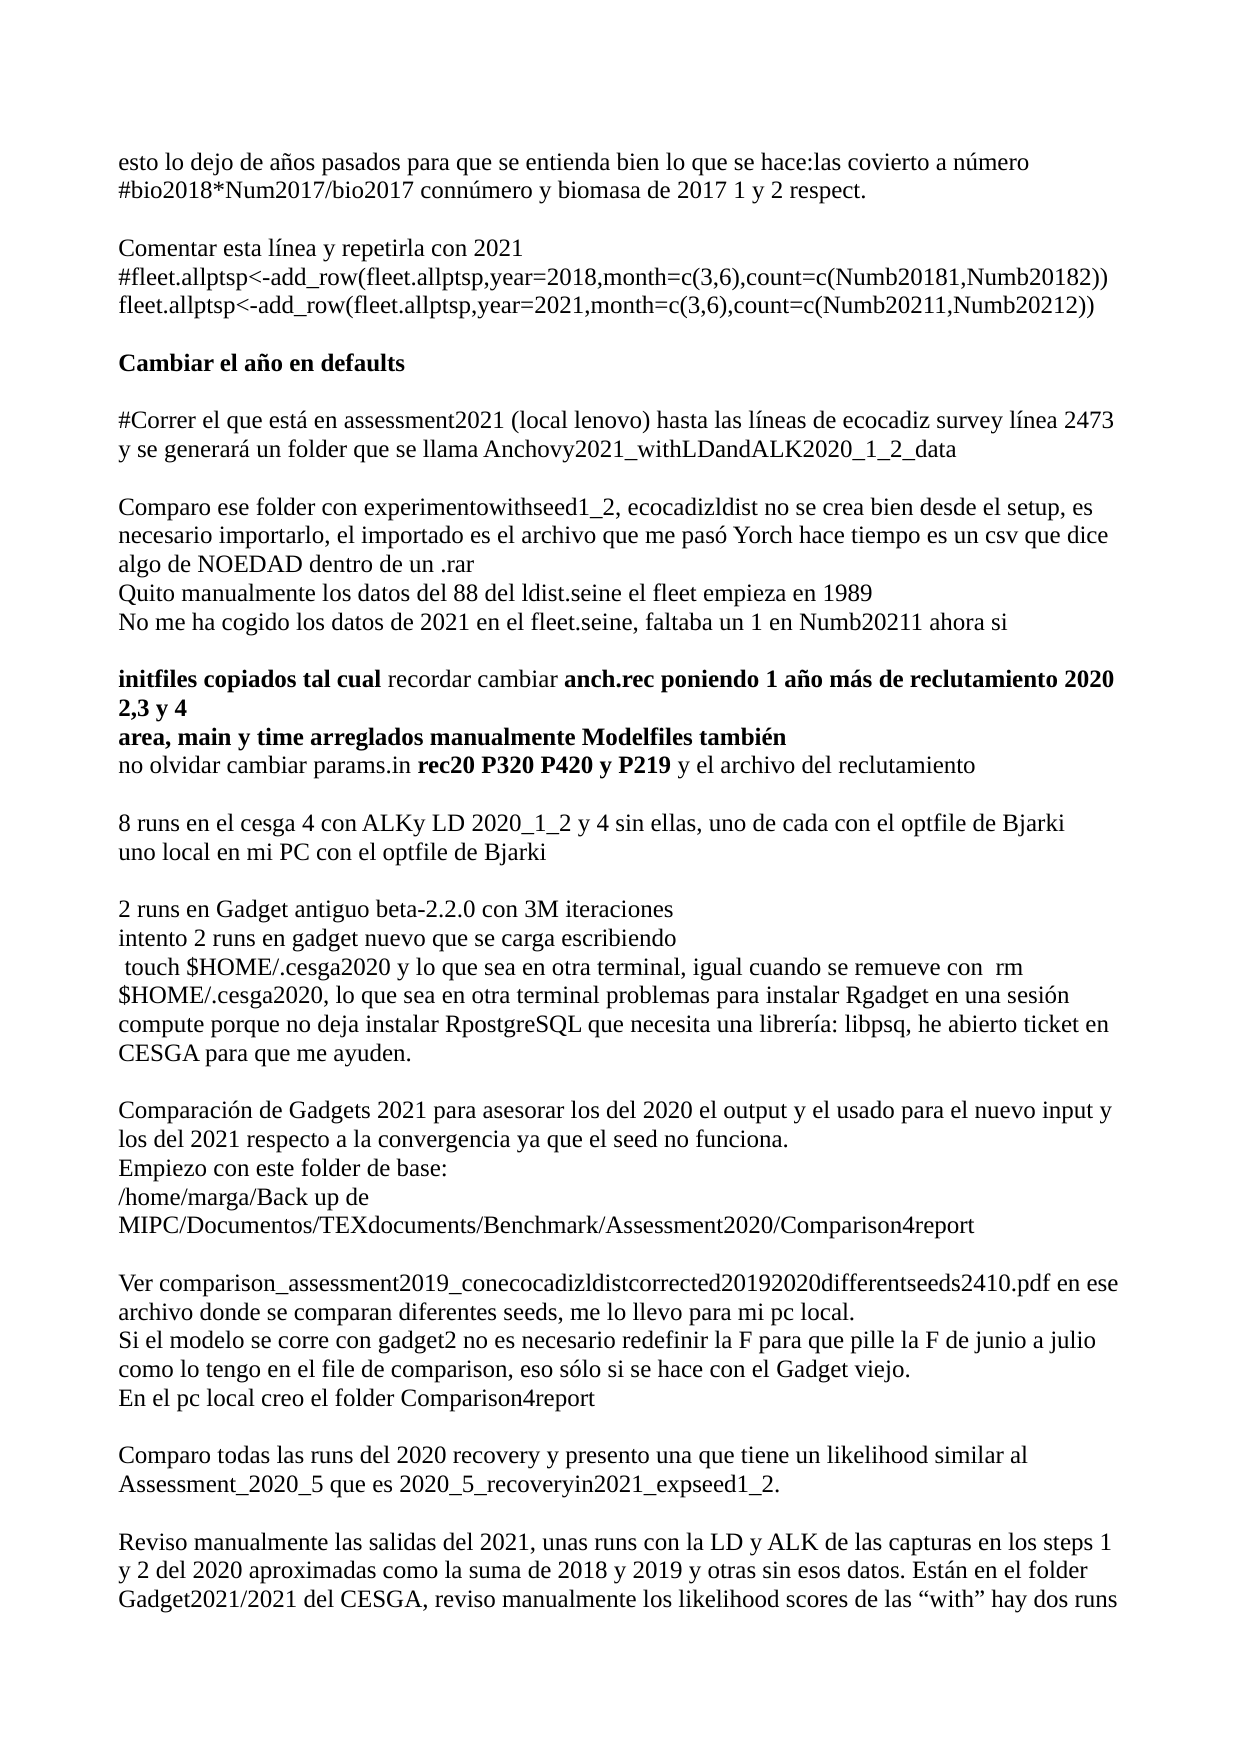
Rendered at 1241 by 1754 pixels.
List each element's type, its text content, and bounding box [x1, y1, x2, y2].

text Cambiar el año en defaults [118, 348, 1122, 377]
text #Correr el que está en assessment2021 (local lenovo) hasta las líneas de ecocadiz survey línea 2473 y se generará un folder que se llama Anchovy2021_withLDandALK2020_1_2_data [118, 406, 1122, 463]
text En el pc local creo el folder Comparison4report [118, 1383, 1122, 1412]
text 2 runs en Gadget antiguo beta-2.2.0 con 3M iteraciones [118, 894, 1122, 923]
text no olvidar cambiar params.in rec20 P320 P420 y P219 y el archivo del reclutamiento [118, 751, 1122, 779]
text area, main y time arreglados manualmente Modelfiles también [118, 722, 1122, 751]
text Comentar esta línea y repetirla con 2021 [118, 233, 1122, 262]
text Comparación de Gadgets 2021 para asesorar los del 2020 el output y el usado para el nuevo input y los del 2021 respecto a la convergencia ya que el seed no funciona. [118, 1096, 1122, 1153]
text touch $HOME/.cesga2020 y lo que sea en otra terminal, igual cuando se remueve con rm $HOME/.cesga2020, lo que sea en otra terminal problemas para instalar Rgadget en una sesión compute porque no deja instalar RpostgreSQL que necesita una librería: libpsq, he abierto ticket en CESGA para que me ayuden. [118, 952, 1122, 1067]
text 8 runs en el cesga 4 con ALKy LD 2020_1_2 y 4 sin ellas, uno de cada con el optfile de Bjarki [118, 808, 1122, 837]
text Comparo todas las runs del 2020 recovery y presento una que tiene un likelihood similar al Assessment_2020_5 que es 2020_5_recoveryin2021_expseed1_2. [118, 1441, 1122, 1498]
text Quito manualmente los datos del 88 del ldist.seine el fleet empieza en 1989 [118, 578, 1122, 607]
text Reviso manualmente las salidas del 2021, unas runs con la LD y ALK de las capturas en los steps 1 y 2 del 2020 aproximadas como la suma de 2018 y 2019 y otras sin esos datos. Están en el folder Gadget2021/2021 del CESGA, reviso manualmente los likelihood scores de las “with” hay dos runs [118, 1527, 1122, 1613]
text No me ha cogido los datos de 2021 en el fleet.seine, faltaba un 1 en Numb20211 ahora si [118, 607, 1122, 636]
text esto lo dejo de años pasados para que se entienda bien lo que se hace:las covierto a número #bio2018*Num2017/bio2017 connúmero y biomasa de 2017 1 y 2 respect. [118, 147, 1122, 204]
text Empiezo con este folder de base: [118, 1153, 1122, 1182]
text fleet.allptsp<-add_row(fleet.allptsp,year=2021,month=c(3,6),count=c(Numb20211,Numb20212)) [118, 291, 1122, 319]
text Si el modelo se corre con gadget2 no es necesario redefinir la F para que pille la F de junio a julio como lo tengo en el file de comparison, eso sólo si se hace con el Gadget viejo. [118, 1326, 1122, 1383]
text Comparo ese folder con experimentowithseed1_2, ecocadizldist no se crea bien desde el setup, es necesario importarlo, el importado es el archivo que me pasó Yorch hace tiempo es un csv que dice algo de NOEDAD dentro de un .rar [118, 492, 1122, 578]
text #fleet.allptsp<-add_row(fleet.allptsp,year=2018,month=c(3,6),count=c(Numb20181,Numb20182)) [118, 262, 1122, 291]
text /home/marga/Back up de MIPC/Documentos/TEXdocuments/Benchmark/Assessment2020/Comparison4report [118, 1182, 1122, 1239]
text initfiles copiados tal cual recordar cambiar anch.rec poniendo 1 año más de reclutamiento 2020 2,3 y 4 [118, 664, 1122, 722]
text Ver comparison_assessment2019_conecocadizldistcorrected20192020differentseeds2410.pdf en ese archivo donde se comparan diferentes seeds, me lo llevo para mi pc local. [118, 1268, 1122, 1326]
text uno local en mi PC con el optfile de Bjarki [118, 837, 1122, 866]
text intento 2 runs en gadget nuevo que se carga escribiendo [118, 923, 1122, 952]
